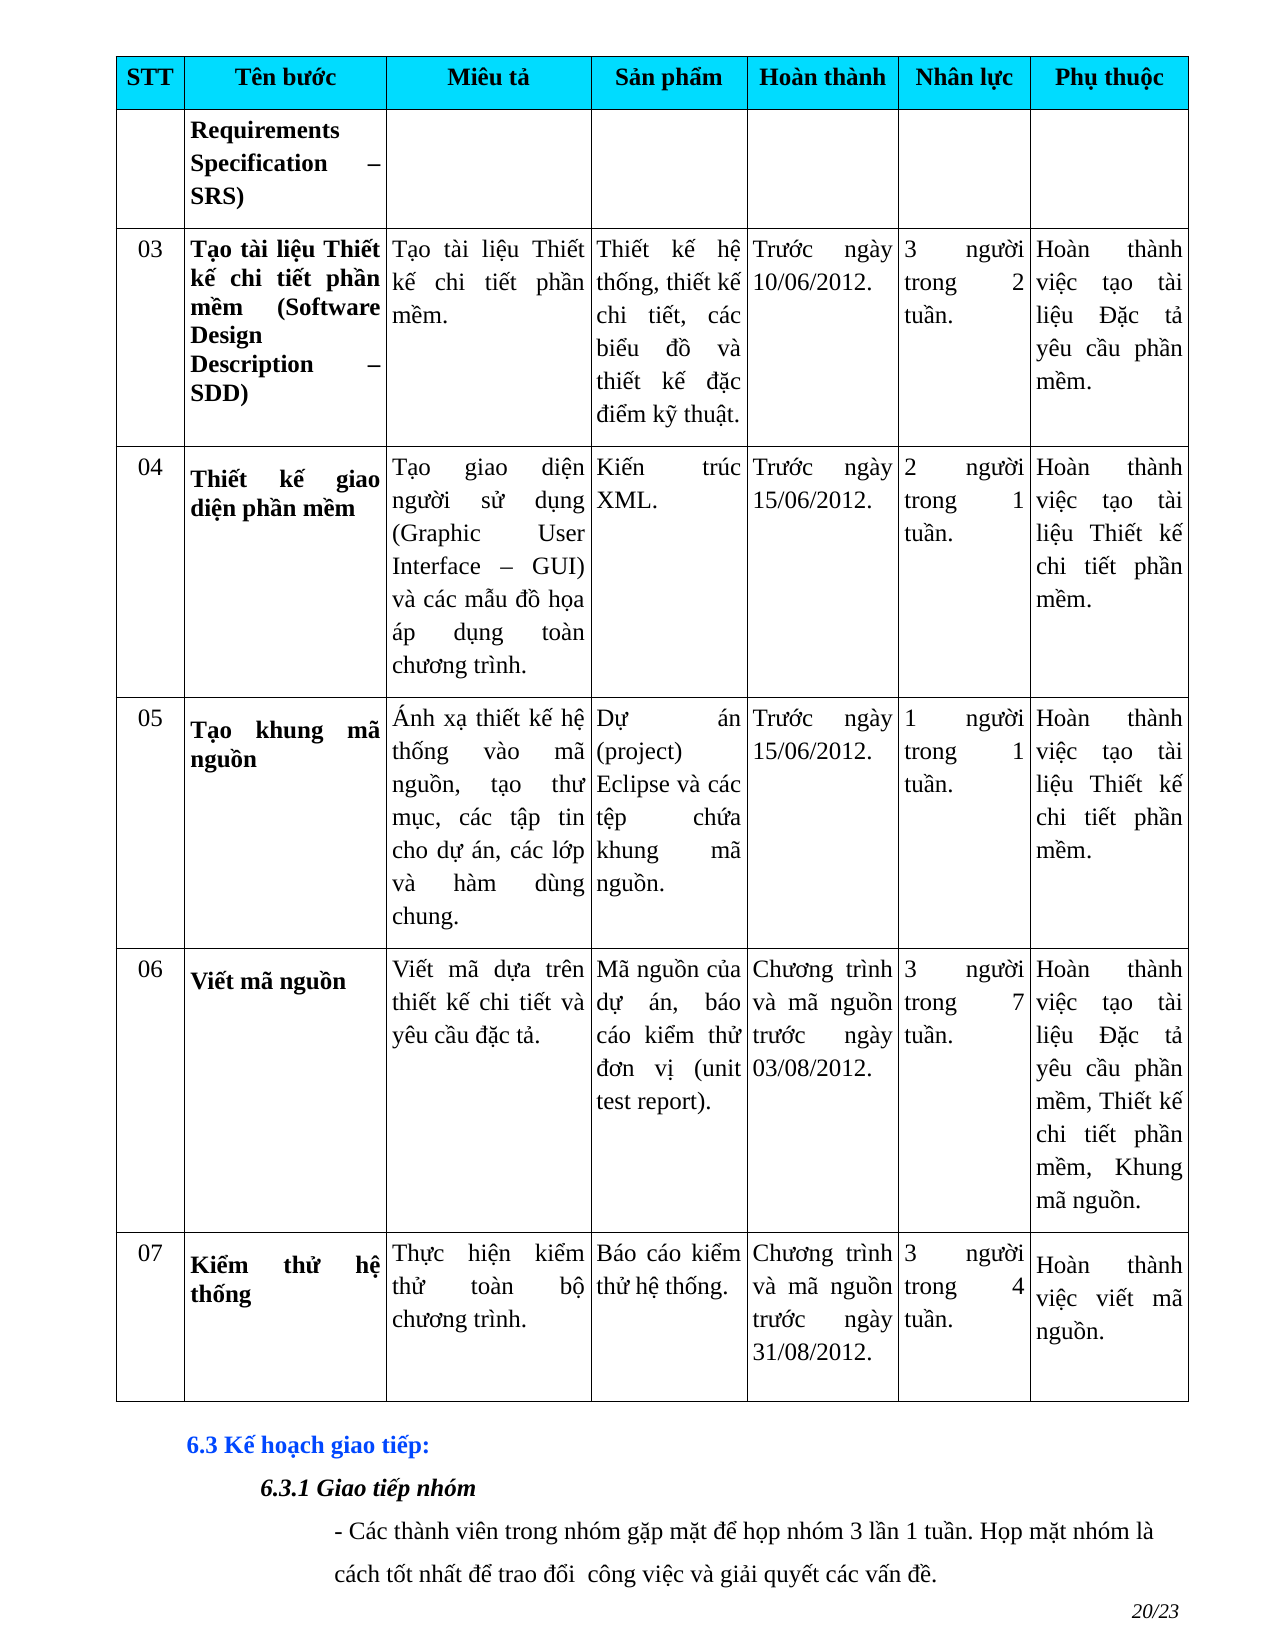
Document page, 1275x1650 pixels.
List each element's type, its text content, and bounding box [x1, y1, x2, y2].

table_cell Tạo giao diện người sử dụng (Graphic User Interface – GUI) và các mẫu đồ họa áp dụng toàn chương trình. [387, 447, 591, 697]
table_cell 04 [117, 447, 184, 697]
table_header Tên bước [185, 57, 386, 109]
table_cell 07 [117, 1233, 184, 1401]
table_cell Hoàn thành việc tạo tài liệu Đặc tả yêu cầu phần mềm, Thiết kế chi tiết phần mềm, Khung mã nguồn. [1031, 949, 1188, 1232]
table_cell Thực hiện kiểm thử toàn bộ chương trình. [387, 1233, 591, 1401]
table_cell [1031, 110, 1188, 228]
table_cell Hoàn thành việc tạo tài liệu Đặc tả yêu cầu phần mềm. [1031, 229, 1188, 446]
table_header Miêu tả [387, 57, 591, 109]
table_cell Trước ngày 15/06/2012. [748, 698, 898, 948]
table_cell Tạo tài liệu Thiết kế chi tiết phần mềm (Software Design Description – SDD) [185, 229, 386, 446]
table_cell Thiết kế giao diện phần mềm [185, 447, 386, 697]
table_cell Viết mã nguồn [185, 949, 386, 1232]
table_cell Trước ngày 10/06/2012. [748, 229, 898, 446]
table_cell Báo cáo kiểm thử hệ thống. [592, 1233, 747, 1401]
table_cell [592, 110, 747, 228]
table_cell 3 người trong 2 tuần. [899, 229, 1030, 446]
table_cell Thiết kế hệ thống, thiết kế chi tiết, các biểu đồ và thiết kế đặc điểm kỹ thuật. [592, 229, 747, 446]
table_cell [748, 110, 898, 228]
table_header Sản phẩm [592, 57, 747, 109]
table_cell 3 người trong 4 tuần. [899, 1233, 1030, 1401]
table_cell Requirements Specification – SRS) [185, 110, 386, 228]
table_cell 05 [117, 698, 184, 948]
table_cell Viết mã dựa trên thiết kế chi tiết và yêu cầu đặc tả. [387, 949, 591, 1232]
table_cell Ánh xạ thiết kế hệ thống vào mã nguồn, tạo thư mục, các tập tin cho dự án, các lớp và hàm dùng chung. [387, 698, 591, 948]
table_cell Kiểm thử hệ thống [185, 1233, 386, 1401]
table_cell Dự án (project) Eclipse và các tệp chứa khung mã nguồn. [592, 698, 747, 948]
table_cell Tạo khung mã nguồn [185, 698, 386, 948]
table_cell 1 người trong 1 tuần. [899, 698, 1030, 948]
table_cell Tạo tài liệu Thiết kế chi tiết phần mềm. [387, 229, 591, 446]
table_cell Chương trình và mã nguồn trước ngày 31/08/2012. [748, 1233, 898, 1401]
table_cell 3 người trong 7 tuần. [899, 949, 1030, 1232]
table_cell Mã nguồn của dự án, báo cáo kiểm thử đơn vị (unit test report). [592, 949, 747, 1232]
table_cell Trước ngày 15/06/2012. [748, 447, 898, 697]
table_header Nhân lực [899, 57, 1030, 109]
table_header Hoàn thành [748, 57, 898, 109]
table_cell Hoàn thành việc tạo tài liệu Thiết kế chi tiết phần mềm. [1031, 447, 1188, 697]
table_cell 06 [117, 949, 184, 1232]
table_header STT [117, 57, 184, 109]
text 6.3.1 Giao tiếp nhóm [260, 1473, 1181, 1502]
table_cell Kiến trúc XML. [592, 447, 747, 697]
text 6.3 Kế hoạch giao tiếp: [186, 1430, 1181, 1459]
table_cell Chương trình và mã nguồn trước ngày 03/08/2012. [748, 949, 898, 1232]
table_cell 03 [117, 229, 184, 446]
table_cell [899, 110, 1030, 228]
table_cell 2 người trong 1 tuần. [899, 447, 1030, 697]
table_cell Hoàn thành việc viết mã nguồn. [1031, 1233, 1188, 1401]
table_cell Hoàn thành việc tạo tài liệu Thiết kế chi tiết phần mềm. [1031, 698, 1188, 948]
text - Các thành viên trong nhóm gặp mặt để họp nhóm 3 lần 1 tuần. Họp mặt nhóm là cách tốt nhất để trao đổi công việc và giải quyết các vấn đề. [334, 1516, 1181, 1588]
table_header Phụ thuộc [1031, 57, 1188, 109]
table_cell [387, 110, 591, 228]
table_cell [117, 110, 184, 228]
